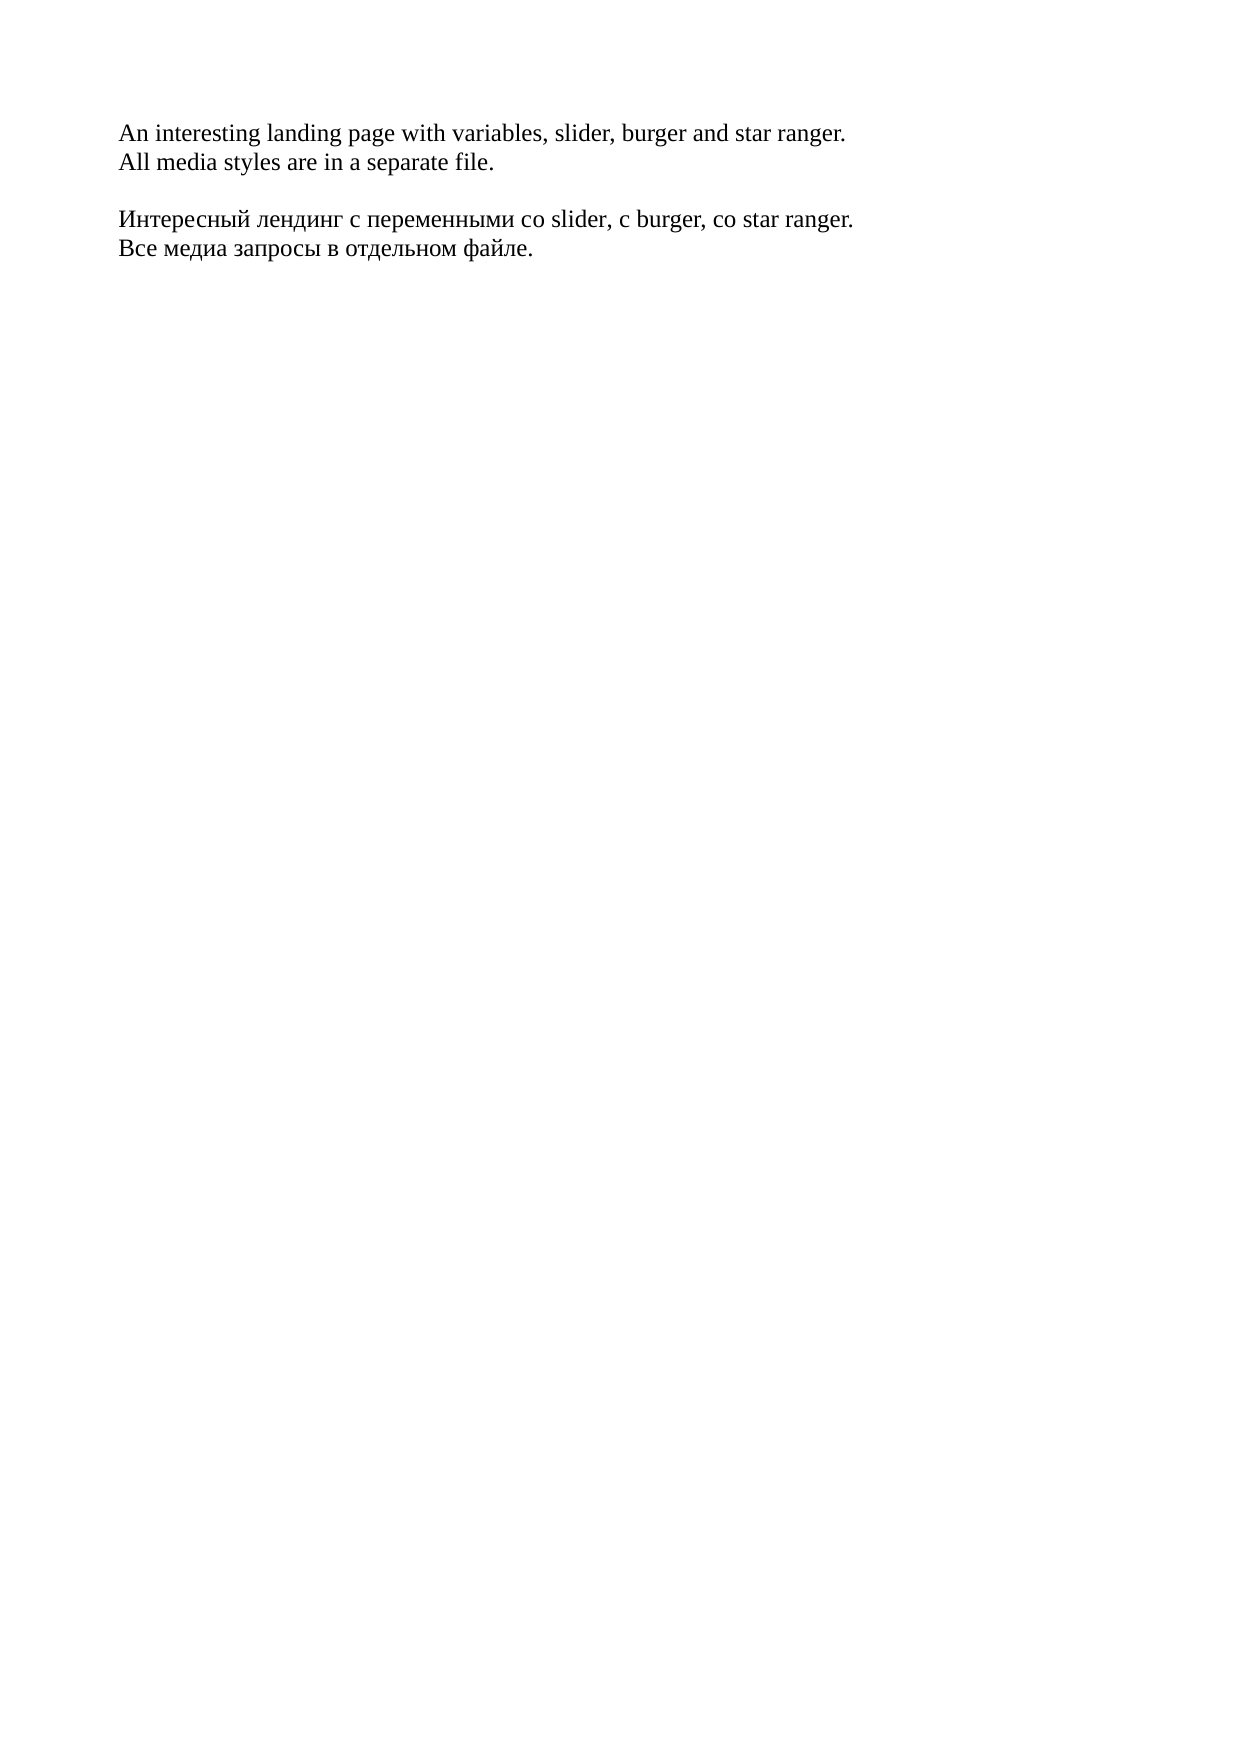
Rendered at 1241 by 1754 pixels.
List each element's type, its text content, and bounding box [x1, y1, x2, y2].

text Все медиа запросы в отдельном файле. [118, 233, 1122, 262]
text Интересный лендинг с переменными со slider, с burger, со star ranger. [118, 204, 1122, 233]
text An interesting landing page with variables, slider, burger and star ranger. All media styles are in a separate file. [118, 118, 1122, 176]
